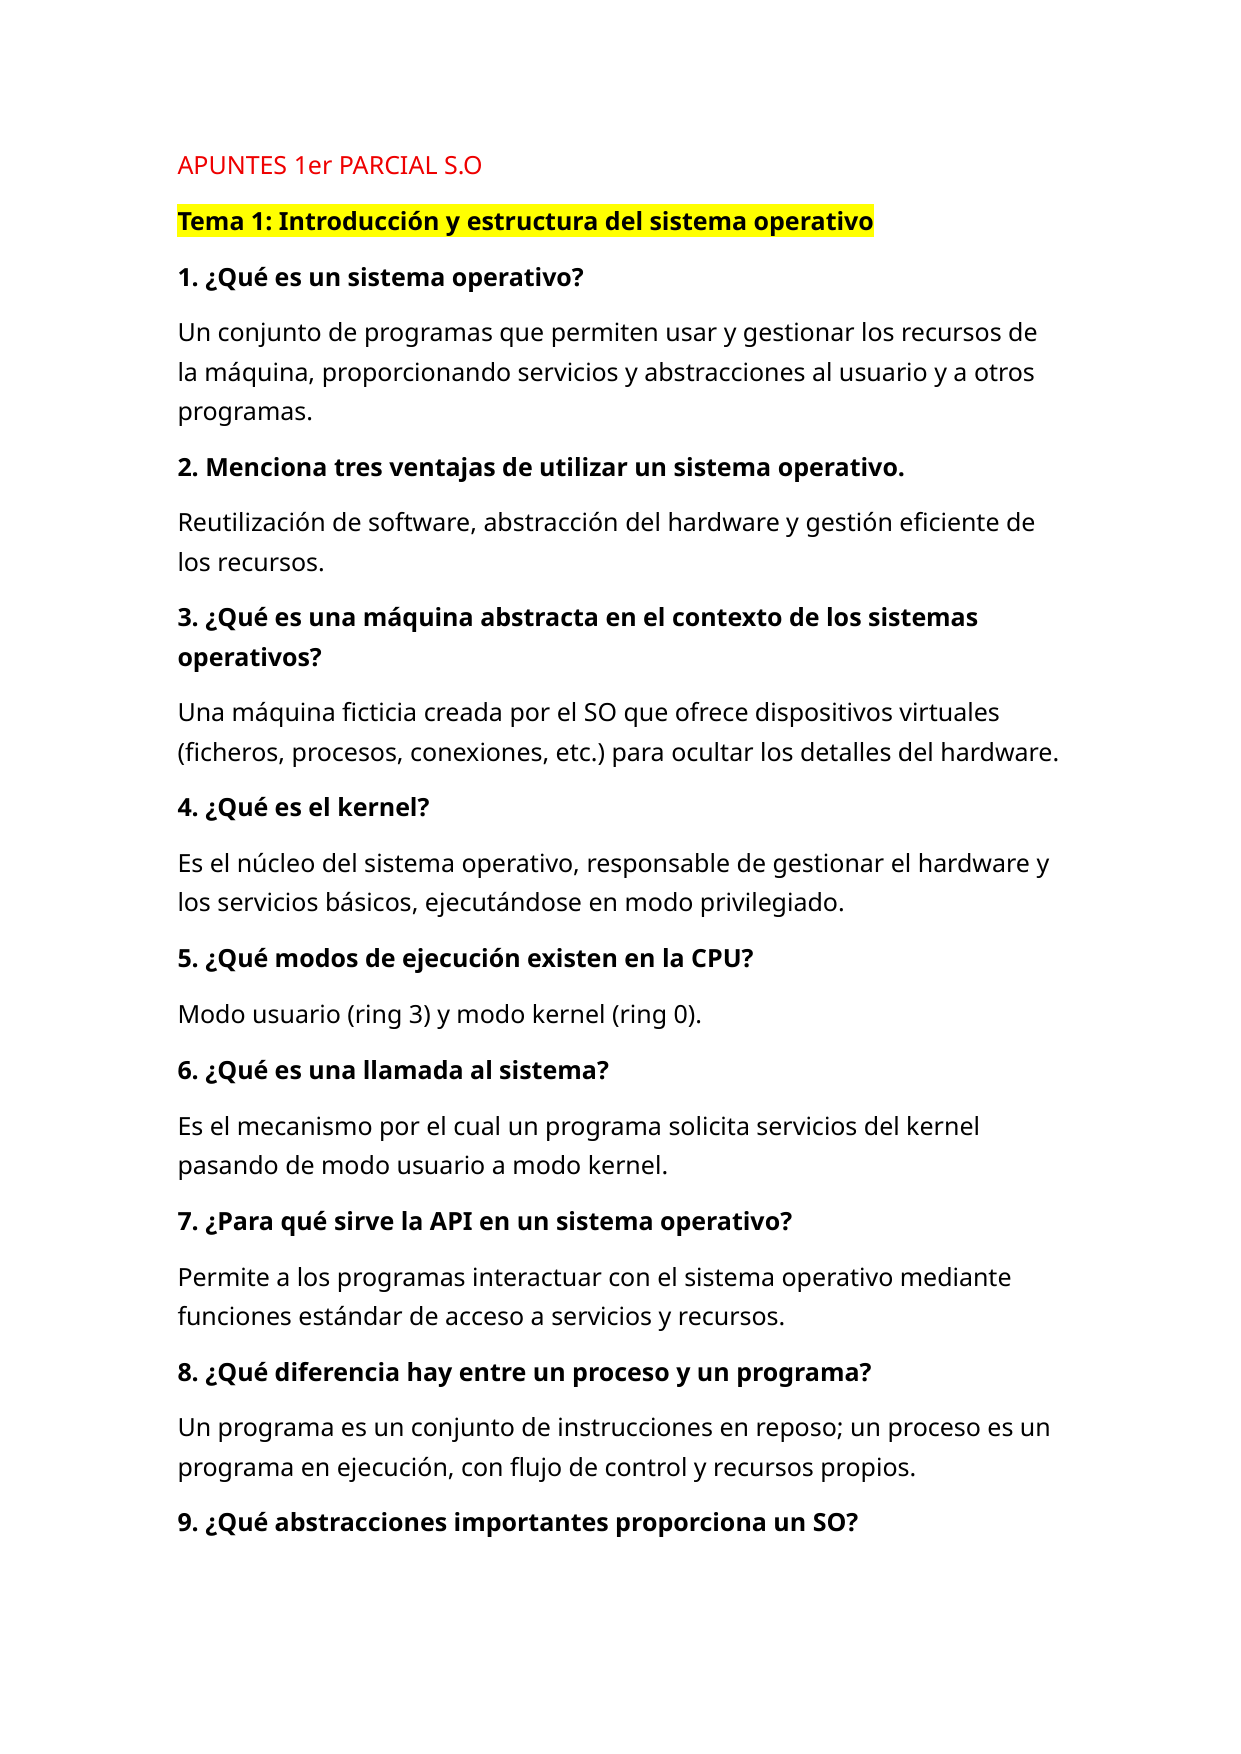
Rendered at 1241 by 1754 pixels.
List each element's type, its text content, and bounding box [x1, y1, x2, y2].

text 1. ¿Qué es un sistema operativo? [177, 259, 1063, 293]
text Reutilización de software, abstracción del hardware y gestión eficiente de los recursos. [177, 505, 1063, 578]
text 9. ¿Qué abstracciones importantes proporciona un SO? [177, 1505, 1063, 1539]
text Es el núcleo del sistema operativo, responsable de gestionar el hardware y los servicios básicos, ejecutándose en modo privilegiado. [177, 846, 1063, 919]
text 8. ¿Qué diferencia hay entre un proceso y un programa? [177, 1354, 1063, 1388]
text APUNTES 1er PARCIAL S.O [177, 148, 1063, 182]
text Un programa es un conjunto de instrucciones en reposo; un proceso es un programa en ejecución, con flujo de control y recursos propios. [177, 1410, 1063, 1483]
text Una máquina ficticia creada por el SO que ofrece dispositivos virtuales (ficheros, procesos, conexiones, etc.) para ocultar los detalles del hardware. [177, 695, 1063, 768]
text 7. ¿Para qué sirve la API en un sistema operativo? [177, 1203, 1063, 1237]
text 6. ¿Qué es una llamada al sistema? [177, 1053, 1063, 1087]
text Modo usuario (ring 3) y modo kernel (ring 0). [177, 997, 1063, 1031]
text 2. Menciona tres ventajas de utilizar un sistema operativo. [177, 449, 1063, 483]
text 4. ¿Qué es el kernel? [177, 790, 1063, 824]
text Permite a los programas interactuar con el sistema operativo mediante funciones estándar de acceso a servicios y recursos. [177, 1259, 1063, 1332]
text Es el mecanismo por el cual un programa solicita servicios del kernel pasando de modo usuario a modo kernel. [177, 1108, 1063, 1182]
text 3. ¿Qué es una máquina abstracta en el contexto de los sistemas operativos? [177, 600, 1063, 673]
text Un conjunto de programas que permiten usar y gestionar los recursos de la máquina, proporcionando servicios y abstracciones al usuario y a otros programas. [177, 315, 1063, 427]
text 5. ¿Qué modos de ejecución existen en la CPU? [177, 941, 1063, 975]
text Tema 1: Introducción y estructura del sistema operativo [177, 203, 1063, 237]
